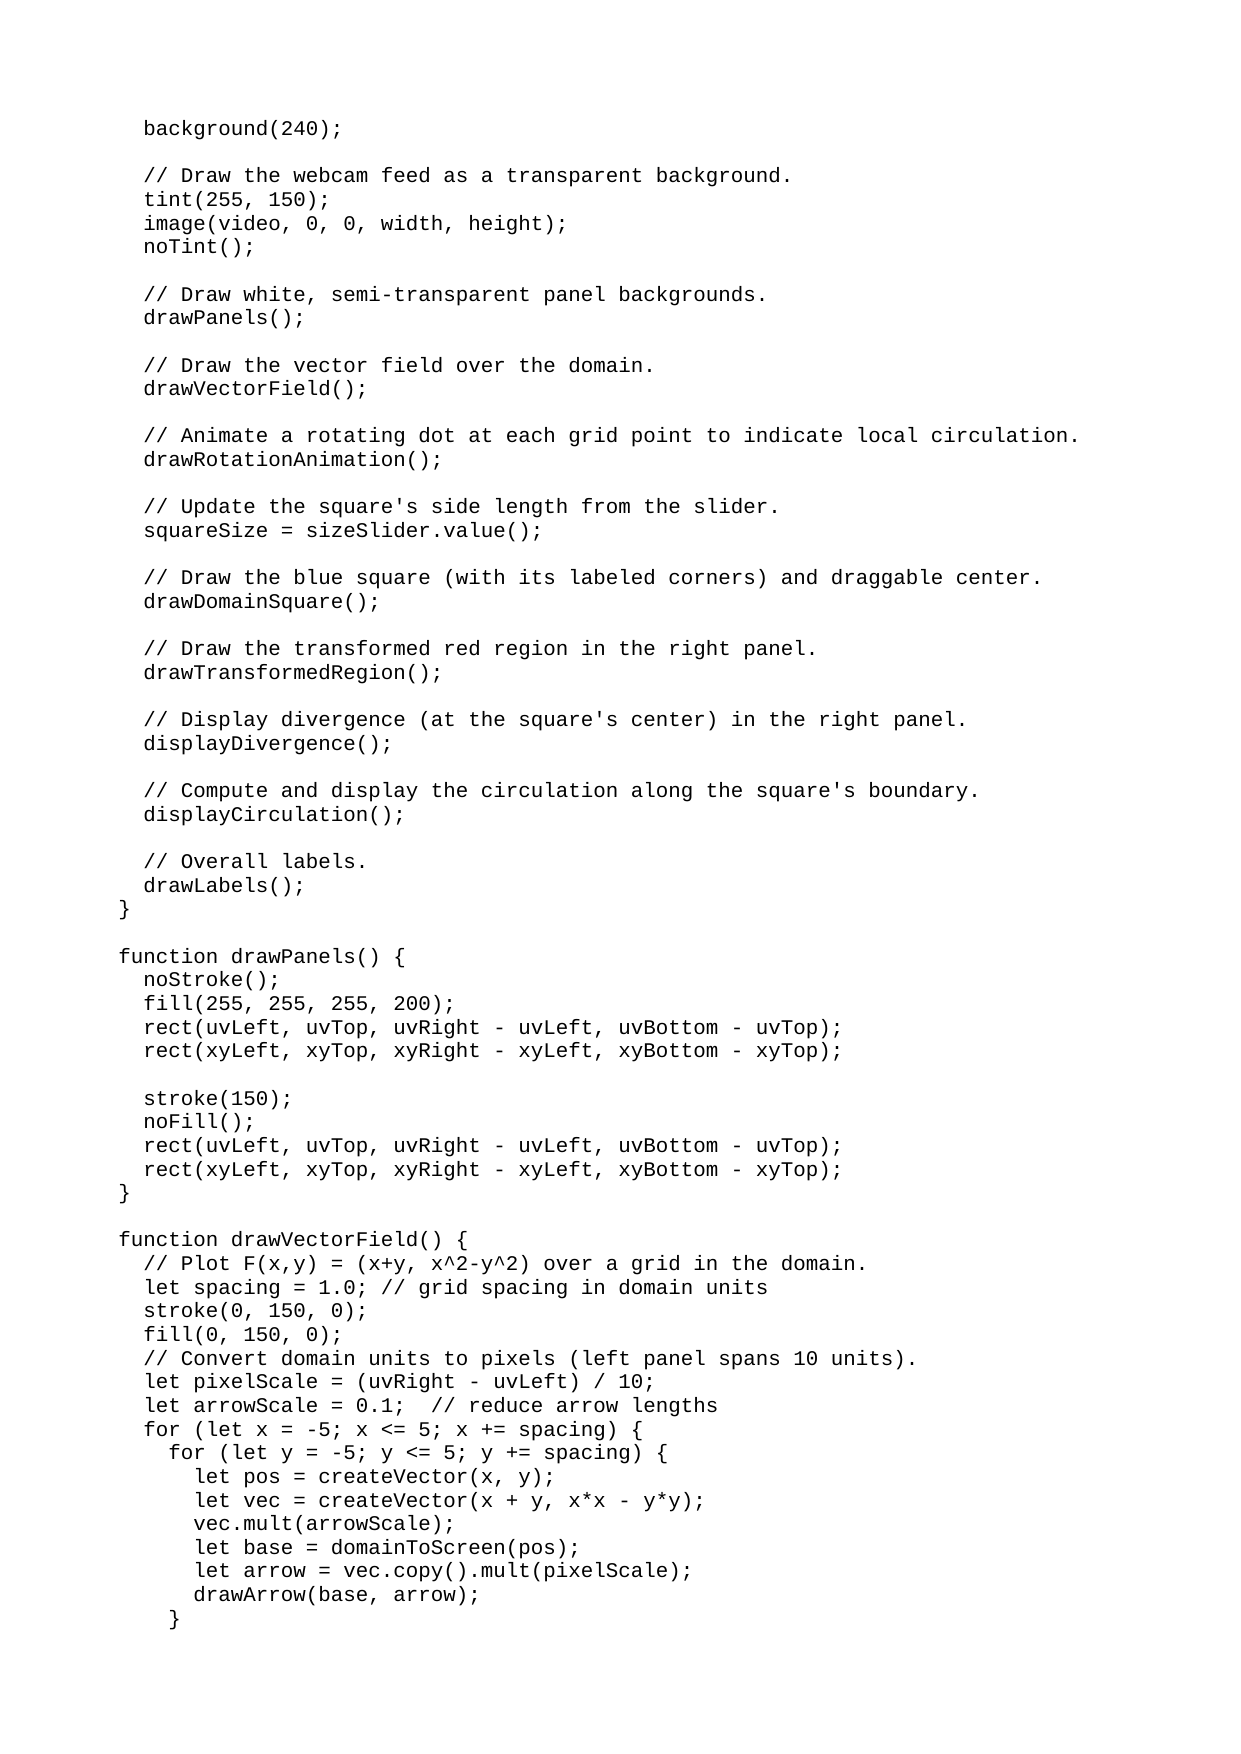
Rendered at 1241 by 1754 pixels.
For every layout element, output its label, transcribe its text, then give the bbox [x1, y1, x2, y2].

text let pos = createVector(x, y); [118, 1466, 1122, 1489]
text drawTransformedRegion(); [118, 662, 1122, 686]
text for (let x = -5; x <= 5; x += spacing) { [118, 1419, 1122, 1442]
text // Display divergence (at the square's center) in the right panel. [118, 709, 1122, 733]
text } [118, 1182, 1122, 1206]
text vec.mult(arrowScale); [118, 1513, 1122, 1537]
text fill(0, 150, 0); [118, 1324, 1122, 1348]
text displayDivergence(); [118, 733, 1122, 757]
text // Animate a rotating dot at each grid point to indicate local circulation. [118, 426, 1122, 449]
text } [118, 1608, 1122, 1631]
text noTint(); [118, 236, 1122, 260]
text let base = domainToScreen(pos); [118, 1537, 1122, 1561]
text stroke(150); [118, 1088, 1122, 1111]
text let pixelScale = (uvRight - uvLeft) / 10; [118, 1371, 1122, 1395]
text drawArrow(base, arrow); [118, 1584, 1122, 1608]
text drawVectorField(); [118, 378, 1122, 402]
text let arrow = vec.copy().mult(pixelScale); [118, 1561, 1122, 1584]
text squareSize = sizeSlider.value(); [118, 520, 1122, 544]
text drawRotationAnimation(); [118, 449, 1122, 473]
text // Draw the vector field over the domain. [118, 354, 1122, 378]
text fill(255, 255, 255, 200); [118, 993, 1122, 1017]
text // Draw the webcam feed as a transparent background. [118, 165, 1122, 189]
text rect(xyLeft, xyTop, xyRight - xyLeft, xyBottom - xyTop); [118, 1040, 1122, 1064]
text image(video, 0, 0, width, height); [118, 213, 1122, 236]
text displayCirculation(); [118, 804, 1122, 827]
text // Draw the transformed red region in the right panel. [118, 638, 1122, 662]
text drawPanels(); [118, 307, 1122, 331]
text let vec = createVector(x + y, x*x - y*y); [118, 1489, 1122, 1513]
text // Draw white, semi-transparent panel backgrounds. [118, 284, 1122, 307]
text let arrowScale = 0.1; // reduce arrow lengths [118, 1395, 1122, 1419]
text stroke(0, 150, 0); [118, 1300, 1122, 1324]
text // Convert domain units to pixels (left panel spans 10 units). [118, 1348, 1122, 1371]
text // Compute and display the circulation along the square's boundary. [118, 780, 1122, 804]
text // Update the square's side length from the slider. [118, 496, 1122, 520]
text // Overall labels. [118, 851, 1122, 875]
text function drawPanels() { [118, 946, 1122, 969]
text drawDomainSquare(); [118, 591, 1122, 615]
text noStroke(); [118, 969, 1122, 993]
text for (let y = -5; y <= 5; y += spacing) { [118, 1442, 1122, 1466]
text drawLabels(); [118, 875, 1122, 898]
text // Plot F(x,y) = (x+y, x^2-y^2) over a grid in the domain. [118, 1253, 1122, 1277]
text let spacing = 1.0; // grid spacing in domain units [118, 1277, 1122, 1300]
text rect(xyLeft, xyTop, xyRight - xyLeft, xyBottom - xyTop); [118, 1158, 1122, 1182]
text background(240); [118, 118, 1122, 142]
text } [118, 898, 1122, 922]
text rect(uvLeft, uvTop, uvRight - uvLeft, uvBottom - uvTop); [118, 1135, 1122, 1158]
text noFill(); [118, 1111, 1122, 1135]
text function drawVectorField() { [118, 1229, 1122, 1253]
text // Draw the blue square (with its labeled corners) and draggable center. [118, 567, 1122, 591]
text rect(uvLeft, uvTop, uvRight - uvLeft, uvBottom - uvTop); [118, 1017, 1122, 1040]
text tint(255, 150); [118, 189, 1122, 213]
